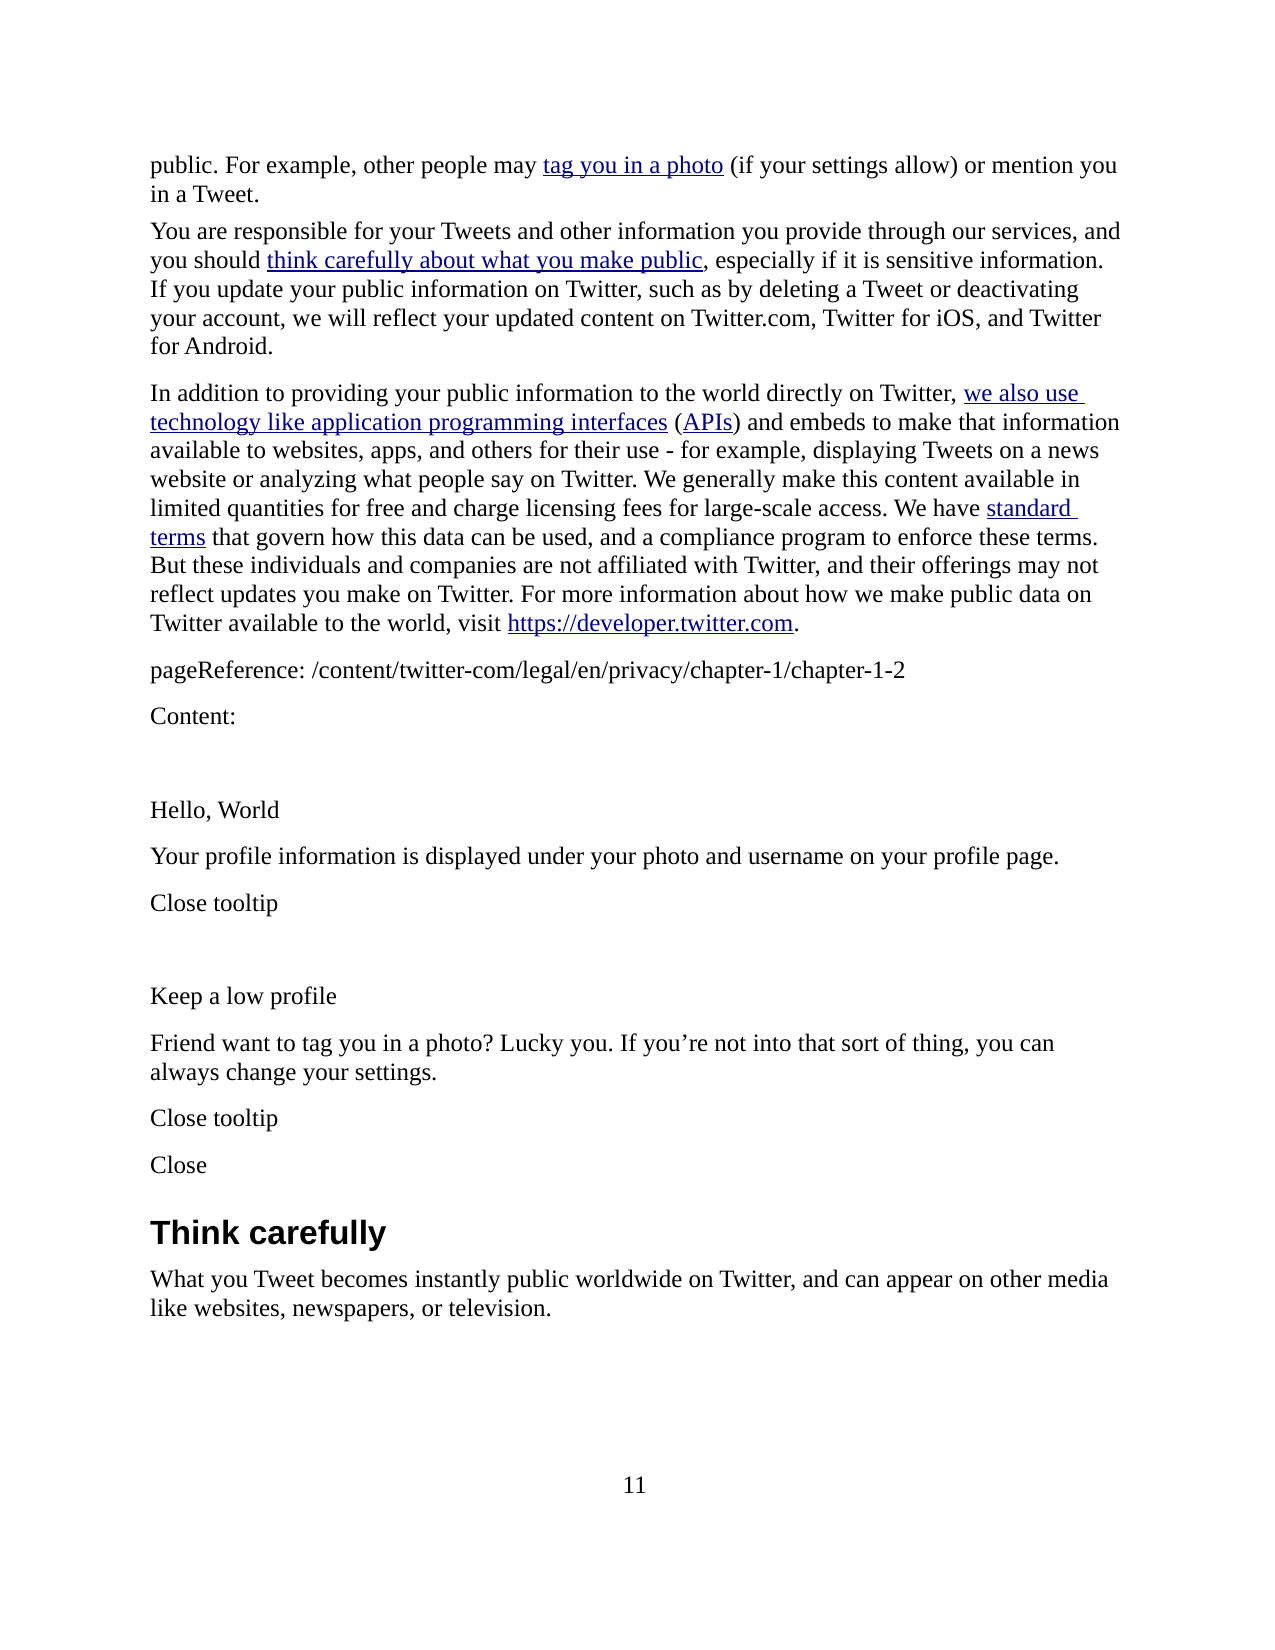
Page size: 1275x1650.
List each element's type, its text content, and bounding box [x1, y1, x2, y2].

text public. For example, other people may tag you in a photo (if your settings allow) or mention you in a Tweet. [150, 150, 1125, 207]
text Your profile information is displayed under your photo and username on your profile page. [150, 841, 1125, 870]
text Close [150, 1150, 1125, 1179]
text Keep a low profile [150, 981, 1125, 1010]
text Friend want to tag you in a photo? Lucky you. If you’re not into that sort of thing, you can always change your settings. [150, 1028, 1125, 1086]
text Content: [150, 701, 1125, 730]
text Close tooltip [150, 888, 1125, 917]
text pageReference: /content/twitter-com/legal/en/privacy/chapter-1/chapter-1-2 [150, 655, 1125, 683]
text In addition to providing your public information to the world directly on Twitter, we also use technology like application programming interfaces (APIs) and embeds to make that information available to websites, apps, and others for their use - for example, displaying Tweets on a news website or analyzing what people say on Twitter. We generally make this content available in limited quantities for free and charge licensing fees for large-scale access. We have standard terms that govern how this data can be used, and a compliance program to enforce these terms. But these individuals and companies are not affiliated with Twitter, and their offerings may not reflect updates you make on Twitter. For more information about how we make public data on Twitter available to the world, visit https://developer.twitter.com. [150, 378, 1125, 637]
text Hello, World [150, 795, 1125, 823]
text Close tooltip [150, 1103, 1125, 1132]
text What you Tweet becomes instantly public worldwide on Twitter, and can appear on other media like websites, newspapers, or television. [150, 1264, 1125, 1322]
text You are responsible for your Tweets and other information you provide through our services, and you should think carefully about what you make public, especially if it is sensitive information. If you update your public information on Twitter, such as by deleting a Tweet or deactivating your account, we will reflect your updated content on Twitter.com, Twitter for iOS, and Twitter for Android. [150, 216, 1125, 360]
subtitle Think carefully [150, 1213, 1125, 1252]
